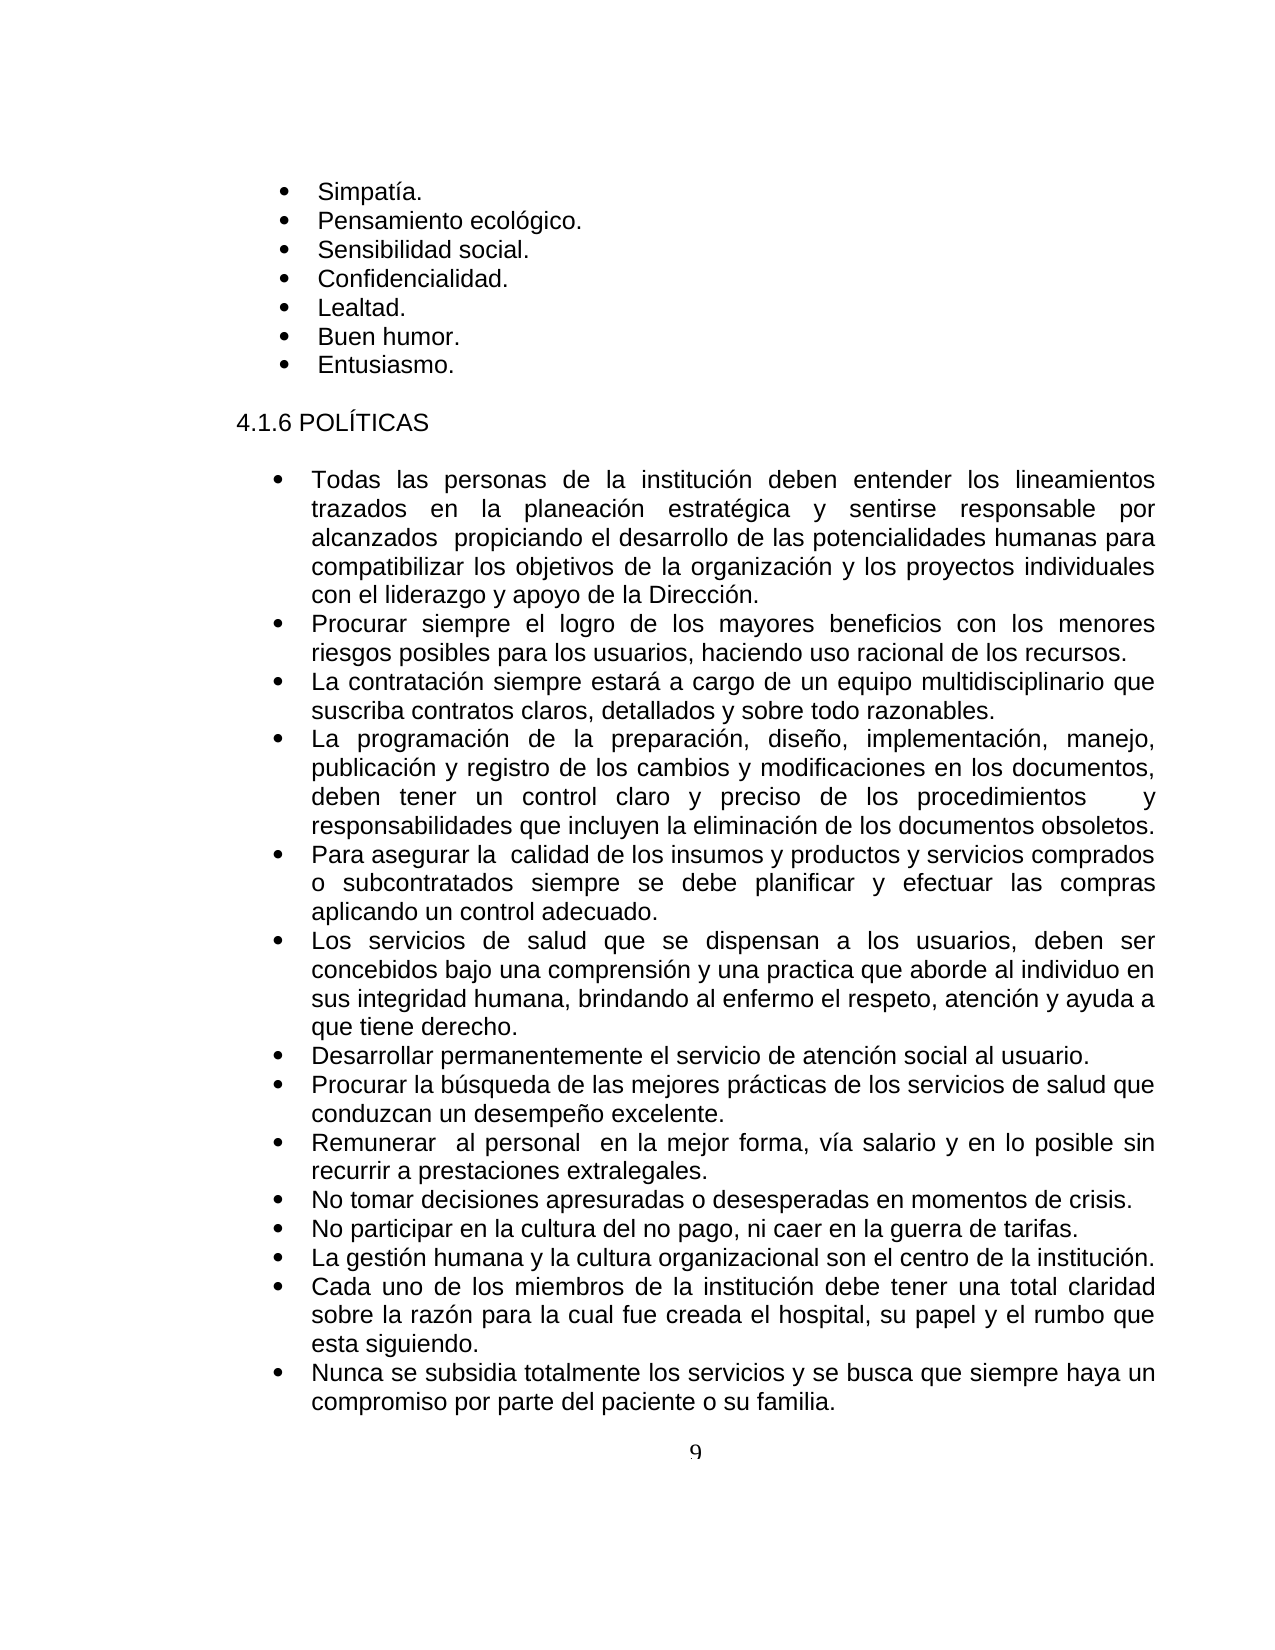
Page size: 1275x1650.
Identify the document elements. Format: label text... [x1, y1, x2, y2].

list Entusiasmo. [280, 350, 1157, 379]
list No tomar decisiones apresuradas o desesperadas en momentos de crisis. [274, 1185, 1157, 1214]
list La gestión humana y la cultura organizacional son el centro de la institución. [274, 1243, 1157, 1272]
list [256, 1430, 1135, 1466]
list Lealtad. [280, 293, 1157, 321]
list No participar en la cultura del no pago, ni caer en la guerra de tarifas. [274, 1214, 1157, 1243]
list Remunerar al personal en la mejor forma, vía salario y en lo posible sin recurrir a prestaciones extralegales. [274, 1127, 1157, 1185]
list Sensibilidad social. [280, 235, 1157, 264]
list Simpatía. [280, 177, 1157, 206]
list Pensamiento ecológico. [280, 206, 1157, 235]
list Buen humor. [280, 321, 1157, 350]
list Procurar la búsqueda de las mejores prácticas de los servicios de salud que conduzcan un desempeño excelente. [274, 1070, 1157, 1127]
list Procurar siempre el logro de los mayores beneficios con los menores riesgos posibles para los usuarios, haciendo uso racional de los recursos. [274, 609, 1157, 667]
list 9 [271, 1438, 1120, 1458]
list La contratación siempre estará a cargo de un equipo multidisciplinario que suscriba contratos claros, detallados y sobre todo razonables. [274, 667, 1157, 724]
list Los servicios de salud que se dispensan a los usuarios, deben ser concebidos bajo una comprensión y una practica que aborde al individuo en sus integridad humana, brindando al enfermo el respeto, atención y ayuda a que tiene derecho. [274, 926, 1157, 1041]
list Nunca se subsidia totalmente los servicios y se busca que siempre haya un compromiso por parte del paciente o su familia. [274, 1358, 1157, 1416]
list Cada uno de los miembros de la institución debe tener una total claridad sobre la razón para la cual fue creada el hospital, su papel y el rumbo que esta siguiendo. [274, 1272, 1157, 1358]
list Desarrollar permanentemente el servicio de atención social al usuario. [274, 1041, 1157, 1070]
list La programación de la preparación, diseño, implementación, manejo, publicación y registro de los cambios y modificaciones en los documentos, deben tener un control claro y preciso de los procedimientos y responsabilidades que incluyen la eliminación de los documentos obsoletos. [274, 724, 1157, 839]
list Para asegurar la calidad de los insumos y productos y servicios comprados o subcontratados siempre se debe planificar y efectuar las compras aplicando un control adecuado. [274, 839, 1157, 926]
list Confidencialidad. [280, 264, 1157, 293]
list Todas las personas de la institución deben entender los lineamientos trazados en la planeación estratégica y sentirse responsable por alcanzados propiciando el desarrollo de las potencialidades humanas para compatibilizar los objetivos de la organización y los proyectos individuales con el liderazgo y apoyo de la Dirección. [274, 465, 1157, 609]
text 4.1.6 POLÍTICAS [236, 408, 1157, 437]
